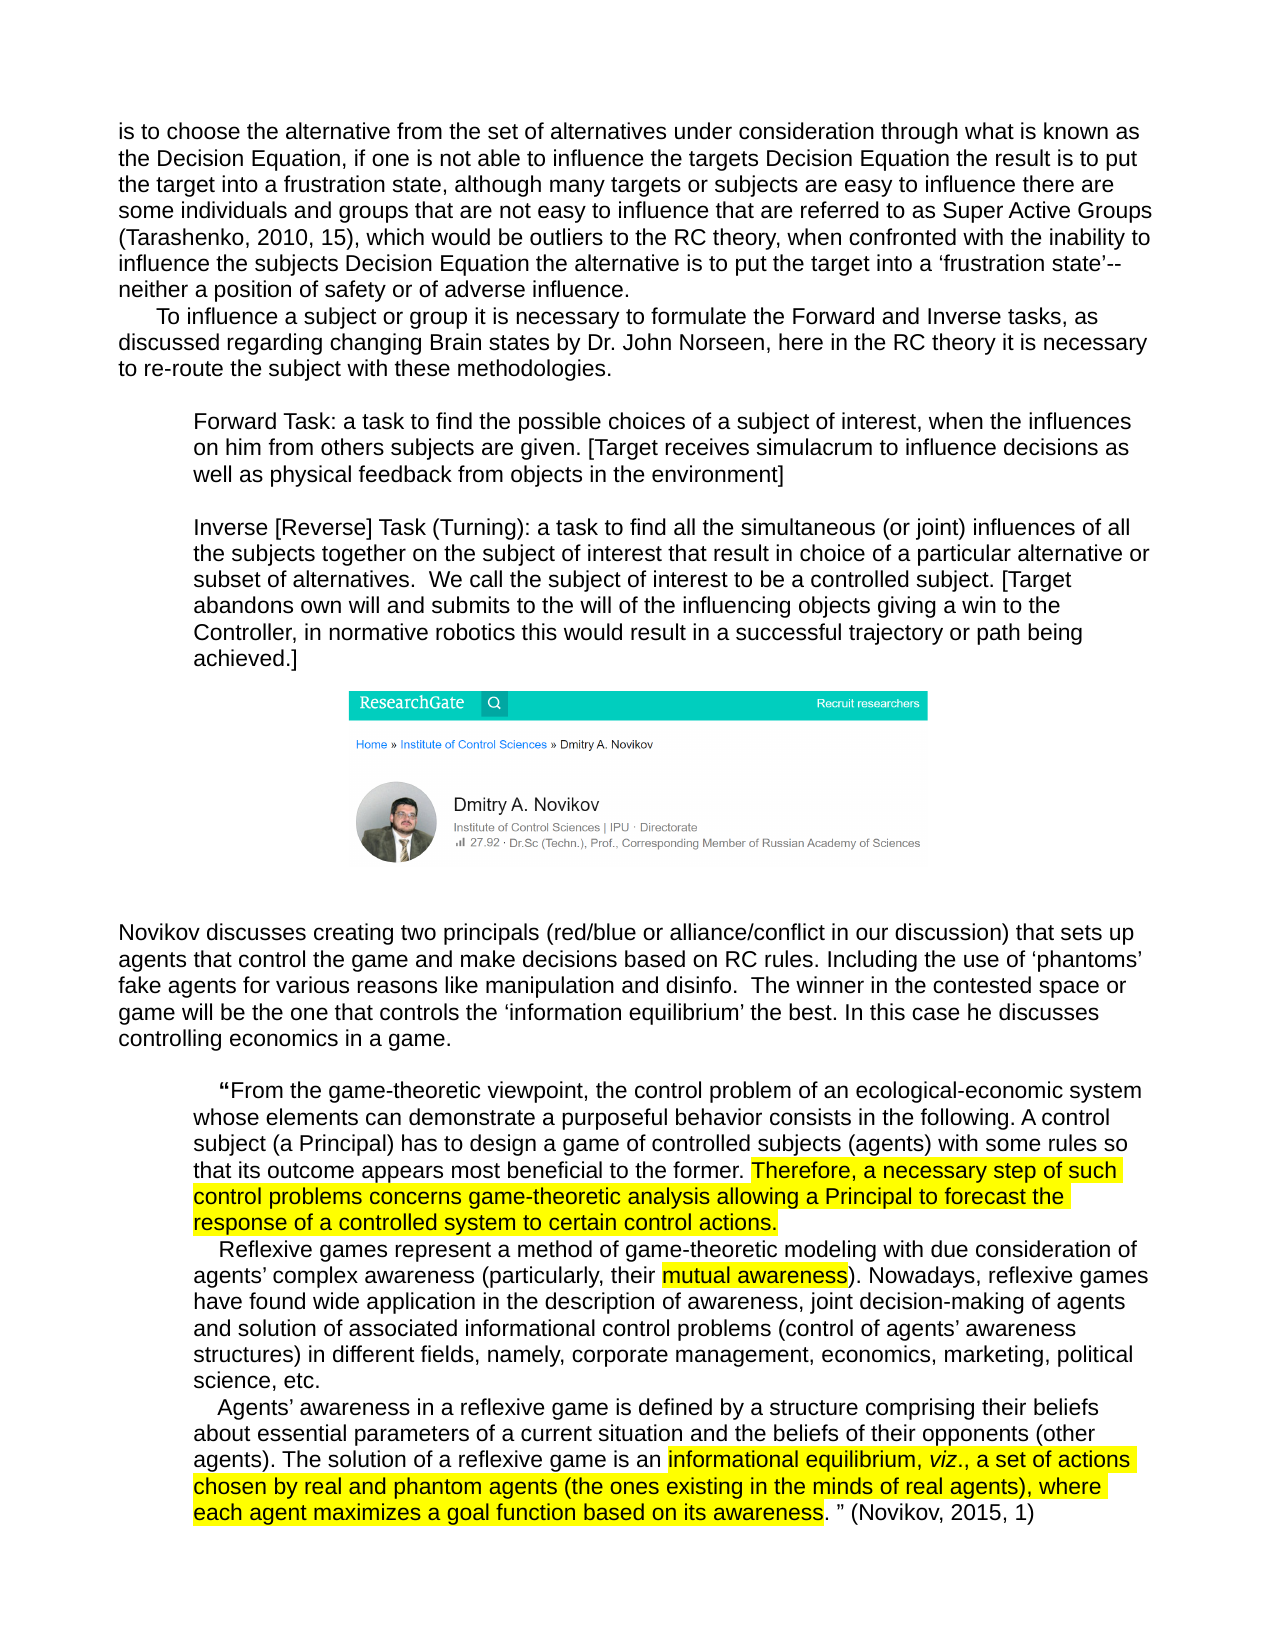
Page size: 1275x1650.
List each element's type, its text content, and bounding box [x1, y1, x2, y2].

text Reflexive games represent a method of game-theoretic modeling with due consideration of agents’ complex awareness (particularly, their mutual awareness). Nowadays, reflexive games have found wide application in the description of awareness, joint decision-making of agents and solution of associated informational control problems (control of agents’ awareness structures) in different fields, namely, corporate management, economics, marketing, political science, etc. [193, 1236, 1157, 1394]
text Forward Task: a task to find the possible choices of a subject of interest, when the influences on him from others subjects are given. [Target receives simulacrum to influence decisions as well as physical feedback from objects in the environment] [193, 408, 1157, 487]
text To influence a subject or group it is necessary to formulate the Forward and Inverse tasks, as discussed regarding changing Brain states by Dr. John Norseen, here in the RC theory it is necessary to re-route the subject with these methodologies. [118, 303, 1157, 382]
text “From the game-theoretic viewpoint, the control problem of an ecological-economic system whose elements can demonstrate a purposeful behavior consists in the following. A control subject (a Principal) has to design a game of controlled subjects (agents) with some rules so that its outcome appears most beneficial to the former. Therefore, a necessary step of such control problems concerns game-theoretic analysis allowing a Principal to forecast the response of a controlled system to certain control actions. [193, 1077, 1157, 1236]
picture [348, 691, 928, 867]
text Novikov discusses creating two principals (red/blue or alliance/conflict in our discussion) that sets up agents that control the game and make decisions based on RC rules. Including the use of ‘phantoms’ fake agents for various reasons like manipulation and disinfo. The winner in the contested space or game will be the one that controls the ‘information equilibrium’ the best. In this case he discusses controlling economics in a game. [118, 919, 1157, 1051]
text is to choose the alternative from the set of alternatives under consideration through what is known as the Decision Equation, if one is not able to influence the targets Decision Equation the result is to put the target into a frustration state, although many targets or subjects are easy to influence there are some individuals and groups that are not easy to influence that are referred to as Super Active Groups (Tarashenko, 2010, 15), which would be outliers to the RC theory, when confronted with the inability to influence the subjects Decision Equation the alternative is to put the target into a ‘frustration state’-- neither a position of safety or of adverse influence. [118, 118, 1157, 303]
text Inverse [Reverse] Task (Turning): a task to find all the simultaneous (or joint) influences of all the subjects together on the subject of interest that result in choice of a particular alternative or subset of alternatives. We call the subject of interest to be a controlled subject. [Target abandons own will and submits to the will of the influencing objects giving a win to the Controller, in normative robotics this would result in a successful trajectory or path being achieved.] [193, 513, 1157, 672]
text Agents’ awareness in a reflexive game is defined by a structure comprising their beliefs about essential parameters of a current situation and the beliefs of their opponents (other agents). The solution of a reflexive game is an informational equilibrium, viz., a set of actions chosen by real and phantom agents (the ones existing in the minds of real agents), where each agent maximizes a goal function based on its awareness. ” (Novikov, 2015, 1) [193, 1394, 1157, 1526]
